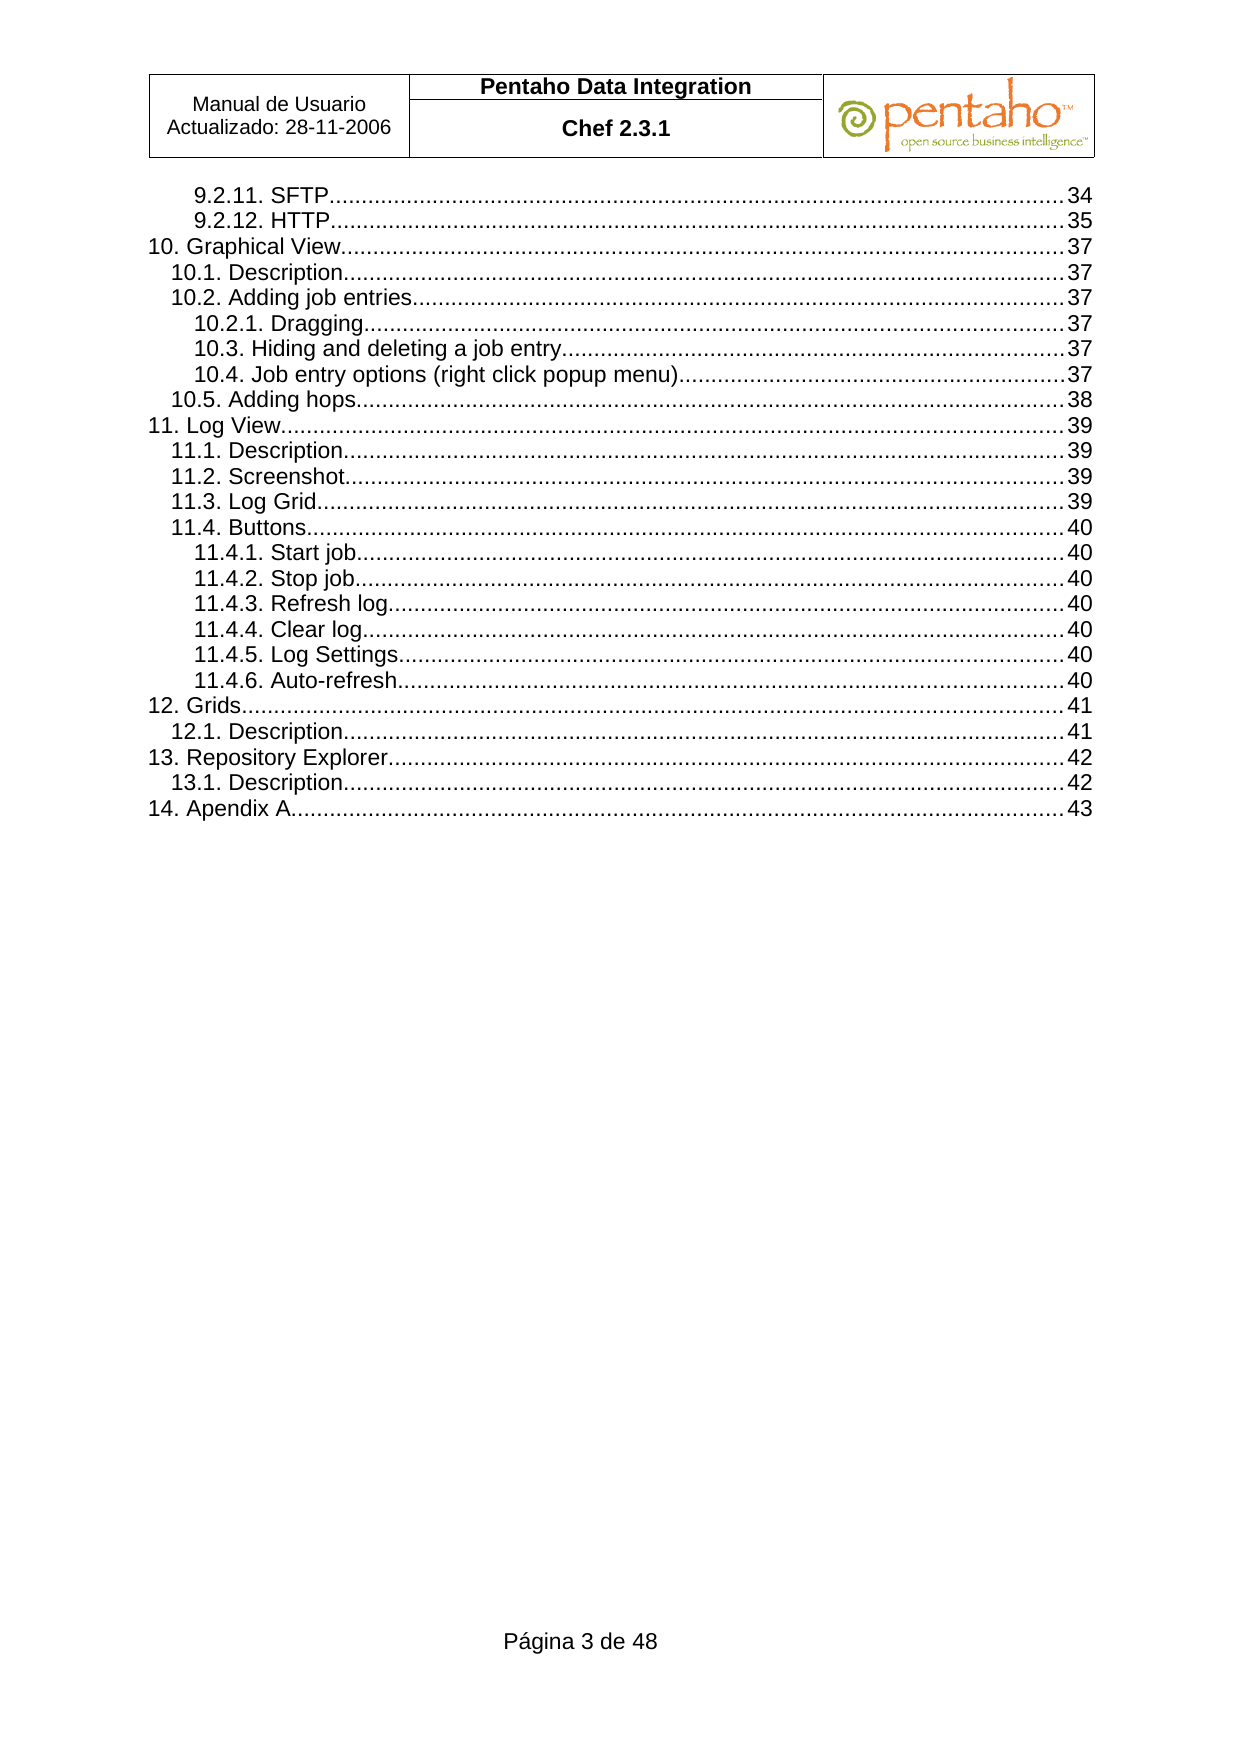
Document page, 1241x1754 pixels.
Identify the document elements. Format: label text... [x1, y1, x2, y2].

text 11.1. Description 39 [171, 438, 1092, 463]
text 11.4.2. Stop job 40 [193, 566, 1092, 591]
text 10.1. Description 37 [171, 259, 1092, 285]
text 10.2. Adding job entries 37 [171, 285, 1092, 310]
text 11.4.1. Start job 40 [193, 540, 1092, 566]
text 11.4.3. Refresh log 40 [193, 591, 1092, 617]
text 11.4.4. Clear log 40 [193, 617, 1092, 642]
text 12.1. Description 41 [171, 719, 1092, 744]
text 11.3. Log Grid 39 [171, 489, 1092, 514]
text 9.2.12. HTTP 35 [193, 208, 1092, 234]
text 9.2.11. SFTP 34 [193, 183, 1092, 208]
text 10.2.1. Dragging 37 [193, 310, 1092, 336]
text 13. Repository Explorer 42 [148, 744, 1092, 770]
text 11.4.6. Auto-refresh 40 [193, 668, 1092, 693]
text 11.4.5. Log Settings 40 [193, 642, 1092, 668]
text 14. Apendix A 43 [148, 795, 1092, 821]
text 11. Log View 39 [148, 412, 1092, 438]
text 10.4. Job entry options (right click popup menu) 37 [193, 361, 1092, 387]
text 13.1. Description 42 [171, 770, 1092, 795]
text 10. Graphical View 37 [148, 234, 1092, 259]
text 11.2. Screenshot 39 [171, 463, 1092, 489]
text 11.4. Buttons 40 [171, 514, 1092, 540]
text 10.5. Adding hops 38 [171, 387, 1092, 412]
text 10.3. Hiding and deleting a job entry 37 [193, 336, 1092, 361]
text 12. Grids 41 [148, 693, 1092, 719]
